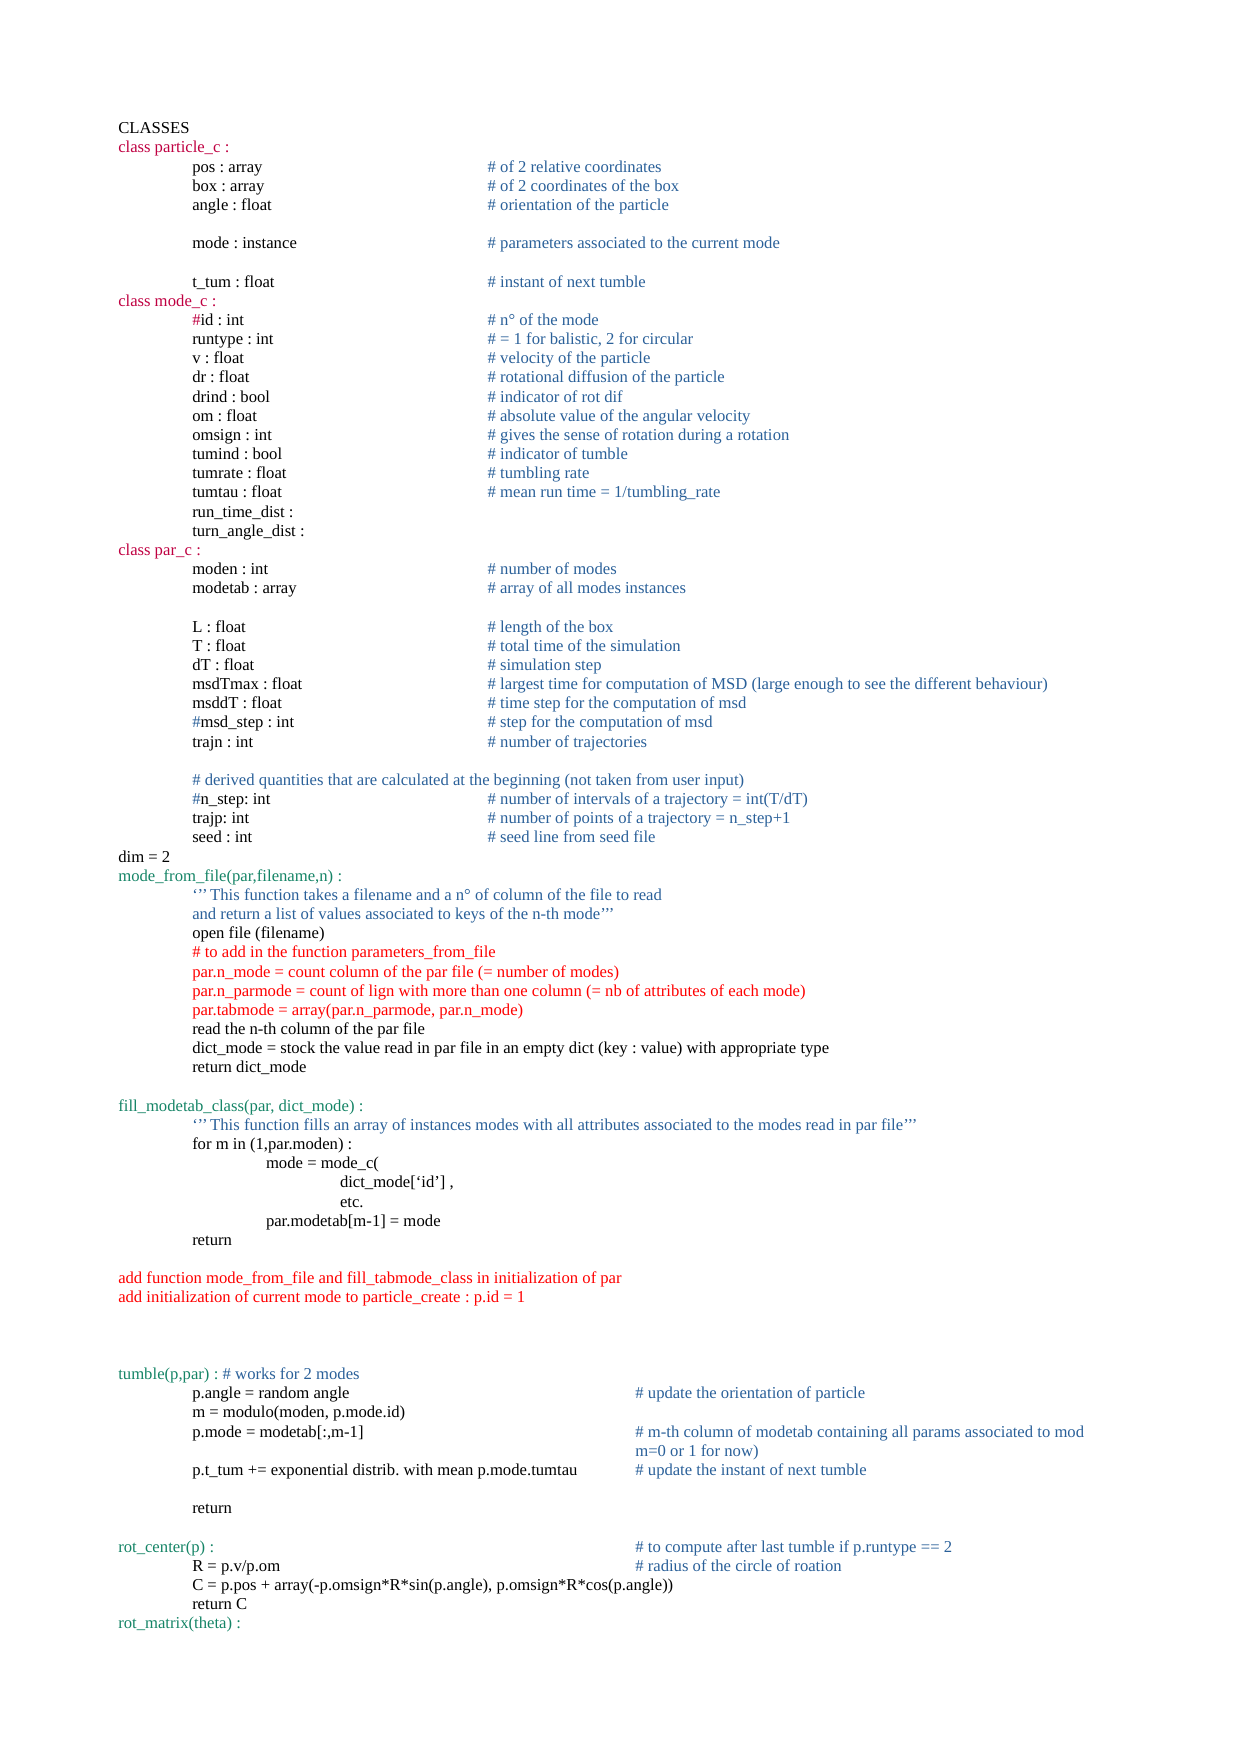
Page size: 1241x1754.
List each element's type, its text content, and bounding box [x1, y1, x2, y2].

text par.n_parmode = count of lign with more than one column (= nb of attributes of each mode) [118, 981, 1122, 1000]
text add initialization of current mode to particle_create : p.id = 1 [118, 1287, 1122, 1306]
text T : float # total time of the simulation [118, 636, 1122, 655]
text rot_center(p) : # to compute after last tumble if p.runtype == 2 [118, 1536, 1122, 1556]
text par.modetab[m-1] = mode [118, 1211, 1122, 1230]
text p.angle = random angle # update the orientation of particle [118, 1383, 1122, 1402]
text read the n-th column of the par file [118, 1019, 1122, 1038]
text trajn : int # number of trajectories [118, 731, 1122, 751]
text seed : int # seed line from seed file [118, 827, 1122, 846]
text rot_matrix(theta) : [118, 1613, 1122, 1632]
text t_tum : float # instant of next tumble [118, 271, 1122, 291]
text and return a list of values associated to keys of the n-th mode’’’ [118, 904, 1122, 923]
text #id : int # n° of the mode [118, 310, 1122, 329]
text class par_c : [118, 540, 1122, 559]
text CLASSES [118, 118, 1122, 137]
text run_time_dist : [118, 501, 1122, 521]
text box : array # of 2 coordinates of the box [118, 176, 1122, 195]
text pos : array # of 2 relative coordinates [118, 156, 1122, 176]
text dr : float # rotational diffusion of the particle [118, 367, 1122, 386]
text dict_mode = stock the value read in par file in an empty dict (key : value) with appropriate type [118, 1038, 1122, 1057]
text # to add in the function parameters_from_file [118, 942, 1122, 961]
text C = p.pos + array(-p.omsign*R*sin(p.angle), p.omsign*R*cos(p.angle)) [118, 1575, 1122, 1594]
text class particle_c : [118, 137, 1122, 156]
text tumble(p,par) : # works for 2 modes [118, 1364, 1122, 1383]
text runtype : int # = 1 for balistic, 2 for circular [118, 329, 1122, 348]
text m = modulo(moden, p.mode.id) [118, 1402, 1122, 1421]
text trajp: int # number of points of a trajectory = n_step+1 [118, 808, 1122, 827]
text #msd_step : int # step for the computation of msd [118, 712, 1122, 731]
text dict_mode[‘id’] , [118, 1172, 1122, 1191]
text mode : instance # parameters associated to the current mode [118, 233, 1122, 252]
text mode = mode_c( [118, 1153, 1122, 1172]
text tumind : bool # indicator of tumble [118, 444, 1122, 463]
text fill_modetab_class(par, dict_mode) : [118, 1096, 1122, 1115]
text msdTmax : float # largest time for computation of MSD (large enough to see the different behaviour) [118, 674, 1122, 693]
text class mode_c : [118, 291, 1122, 310]
text #n_step: int # number of intervals of a trajectory = int(T/dT) [118, 789, 1122, 808]
text drind : bool # indicator of rot dif [118, 386, 1122, 406]
text v : float # velocity of the particle [118, 348, 1122, 367]
text par.tabmode = array(par.n_parmode, par.n_mode) [118, 1000, 1122, 1019]
text modetab : array # array of all modes instances [118, 578, 1122, 597]
text par.n_mode = count column of the par file (= number of modes) [118, 961, 1122, 981]
text ‘’’ This function takes a filename and a n° of column of the file to read [118, 885, 1122, 904]
text return [118, 1498, 1122, 1517]
text return [118, 1230, 1122, 1249]
text p.t_tum += exponential distrib. with mean p.mode.tumtau # update the instant of next tumble [118, 1460, 1122, 1479]
text msddT : float # time step for the computation of msd [118, 693, 1122, 712]
text mode_from_file(par,filename,n) : [118, 866, 1122, 885]
text # derived quantities that are calculated at the beginning (not taken from user input) [118, 770, 1122, 789]
text om : float # absolute value of the angular velocity [118, 406, 1122, 425]
text angle : float # orientation of the particle [118, 195, 1122, 214]
text tumtau : float # mean run time = 1/tumbling_rate [118, 482, 1122, 501]
text R = p.v/p.om # radius of the circle of roation [118, 1556, 1122, 1575]
text ‘’’ This function fills an array of instances modes with all attributes associated to the modes read in par file’’’ [118, 1115, 1122, 1134]
text dim = 2 [118, 846, 1122, 866]
text return C [118, 1594, 1122, 1613]
text turn_angle_dist : [118, 521, 1122, 540]
text omsign : int # gives the sense of rotation during a rotation [118, 425, 1122, 444]
text dT : float # simulation step [118, 655, 1122, 674]
text L : float # length of the box [118, 616, 1122, 636]
text add function mode_from_file and fill_tabmode_class in initialization of par [118, 1268, 1122, 1287]
text open file (filename) [118, 923, 1122, 942]
text moden : int # number of modes [118, 559, 1122, 578]
text return dict_mode [118, 1057, 1122, 1076]
text etc. [118, 1191, 1122, 1211]
text for m in (1,par.moden) : [118, 1134, 1122, 1153]
text p.mode = modetab[:,m-1] # m-th column of modetab containing all params associated to mod m=0 or 1 for now) [118, 1421, 1122, 1460]
text tumrate : float # tumbling rate [118, 463, 1122, 482]
